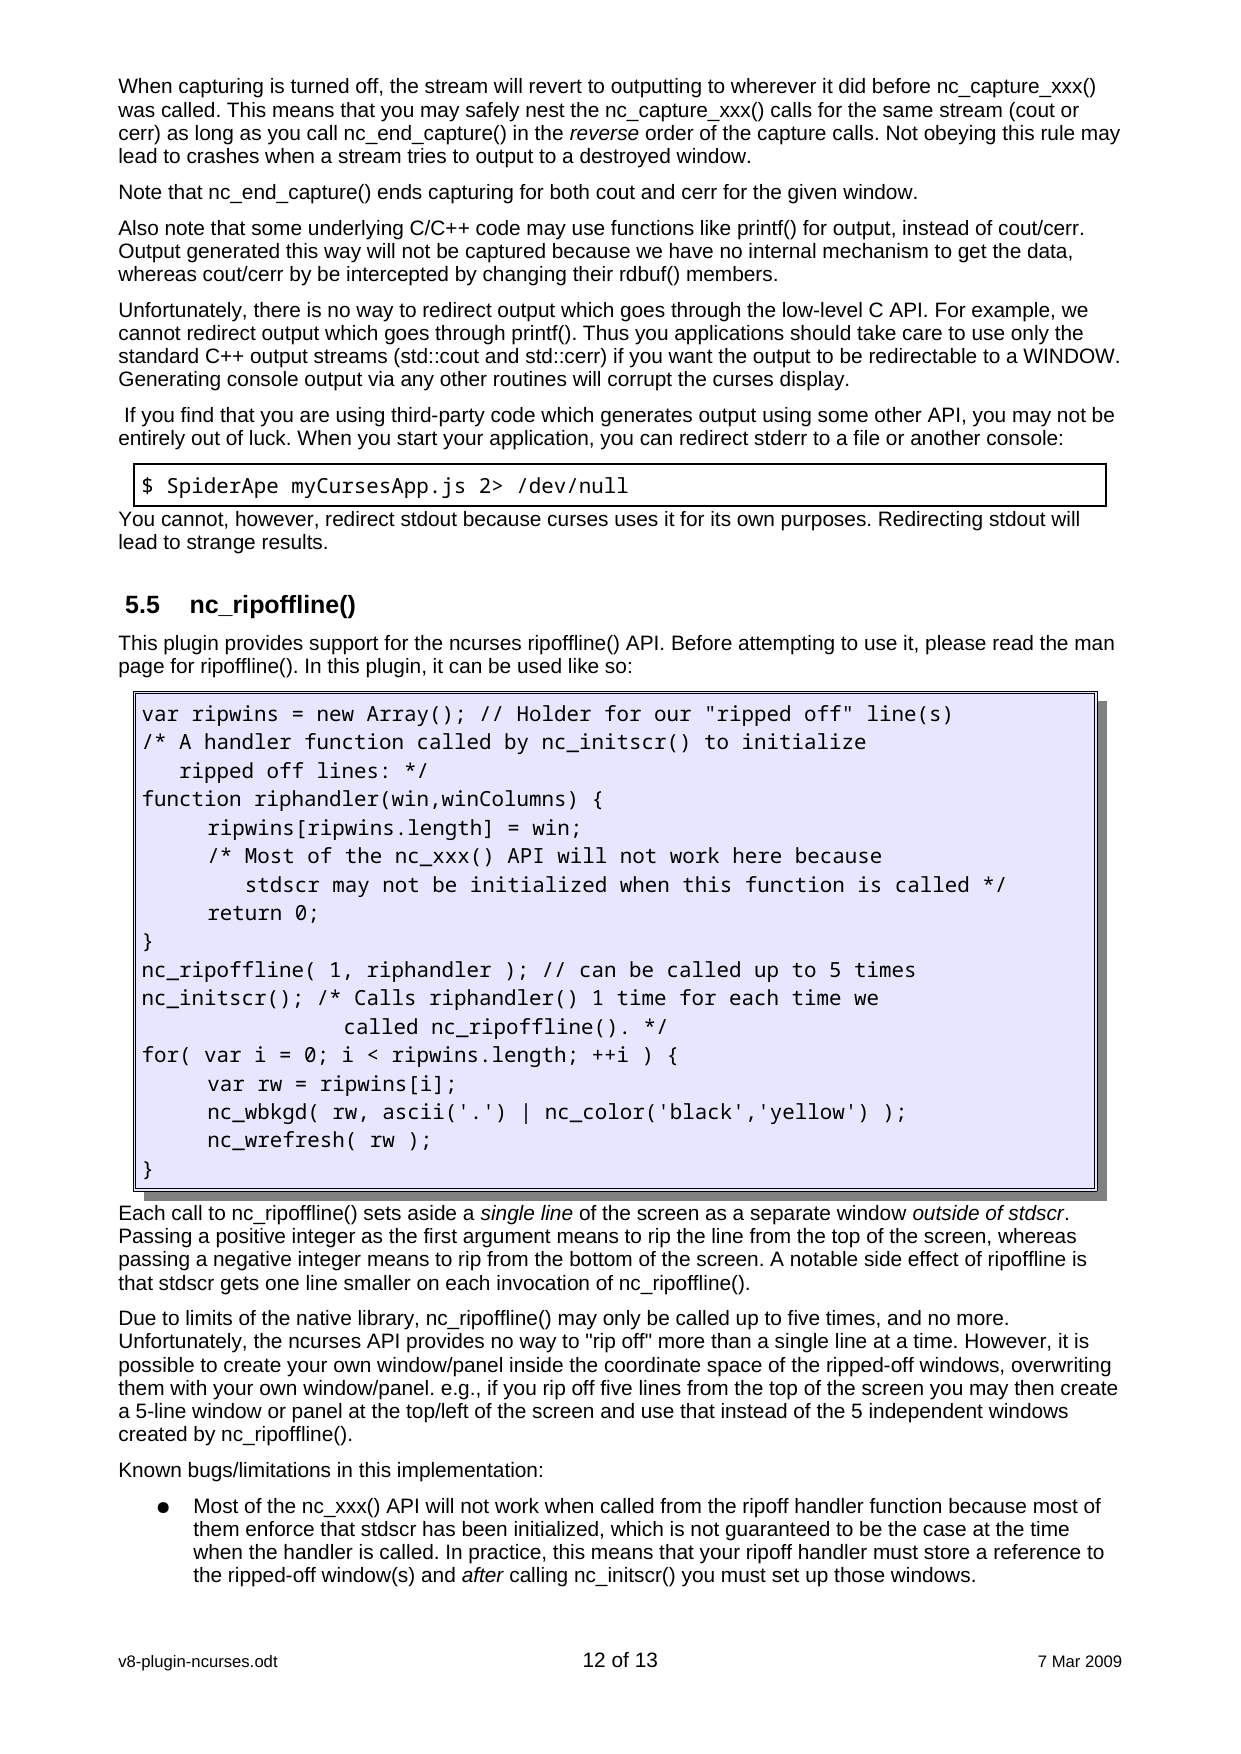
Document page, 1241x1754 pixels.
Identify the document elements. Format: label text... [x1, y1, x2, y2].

text Unfortunately, there is no way to redirect output which goes through the low-level C API. For example, we cannot redirect output which goes through printf(). Thus you applications should take care to use only the standard C++ output streams (std::cout and std::cerr) if you want the output to be redirectable to a WINDOW. Generating console output via any other routines will corrupt the curses display. [118, 298, 1122, 391]
text nc_initscr(); /* Calls riphandler() 1 time for each time we [136, 975, 1094, 1003]
text If you find that you are using third-party code which generates output using some other API, you may not be entirely out of luck. When you start your application, you can redirect stderr to a file or another console: [118, 404, 1122, 450]
text Note that nc_end_capture() ends capturing for both cout and cerr for the given window. [118, 180, 1122, 204]
text nc_wrefresh( rw ); [136, 1117, 1094, 1146]
text nc_ripoffline( 1, riphandler ); // can be called up to 5 times [136, 947, 1094, 975]
text for( var i = 0; i < ripwins.length; ++i ) { [136, 1032, 1094, 1060]
text /* A handler function called by nc_initscr() to initialize [136, 719, 1094, 748]
text } [136, 1146, 1094, 1188]
subtitle nc_ripoffline() [118, 591, 1122, 619]
text ripwins[ripwins.length] = win; [136, 804, 1094, 833]
list Most of the nc_xxx() API will not work when called from the ripoff handler function because most of them enforce that stdscr has been initialized, which is not guaranteed to be the case at the time when the handler is called. In practice, this means that your ripoff handler must store a reference to the ripped-off window(s) and after calling nc_initscr() you must set up those windows. [156, 1494, 1122, 1587]
text Known bugs/limitations in this implementation: [118, 1459, 1122, 1482]
text var rw = ripwins[i]; [136, 1060, 1094, 1089]
text nc_wbkgd( rw, ascii('.') | nc_color('black','yellow') ); [136, 1089, 1094, 1117]
text return 0; [136, 890, 1094, 918]
text Also note that some underlying C/C++ code may use functions like printf() for output, instead of cout/cerr. Output generated this way will not be captured because we have no internal mechanism to get the data, whereas cout/cerr by be intercepted by changing their rdbuf() members. [118, 216, 1122, 286]
text /* Most of the nc_xxx() API will not work here because [136, 833, 1094, 861]
text Each call to nc_ripoffline() sets aside a single line of the screen as a separate window outside of stdscr. Passing a positive integer as the first argument means to rip the line from the top of the screen, whereas passing a negative integer means to rip from the bottom of the screen. A notable side effect of ripoffline is that stdscr gets one line smaller on each invocation of nc_ripoffline(). [118, 1201, 1122, 1294]
text } [136, 918, 1094, 947]
text $ SpiderApe myCursesApp.js 2> /dev/null [135, 465, 1105, 505]
text You cannot, however, redirect stdout because curses uses it for its own purposes. Redirecting stdout will lead to strange results. [118, 507, 1122, 554]
text This plugin provides support for the ncurses ripoffline() API. Before attempting to use it, please read the man page for ripoffline(). In this plugin, it can be used like so: [118, 632, 1122, 678]
text Due to limits of the native library, nc_ripoffline() may only be called up to five times, and no more. Unfortunately, the ncurses API provides no way to "rip off" more than a single line at a time. However, it is possible to create your own window/panel inside the coordinate space of the ripped-off windows, overwriting them with your own window/panel. e.g., if you rip off five lines from the top of the screen you may then create a 5-line window or panel at the top/left of the screen and use that instead of the 5 independent windows created by nc_ripoffline(). [118, 1307, 1122, 1446]
text When capturing is turned off, the stream will revert to outputting to wherever it did before nc_capture_xxx() was called. This means that you may safely nest the nc_capture_xxx() calls for the same stream (cout or cerr) as long as you call nc_end_capture() in the reverse order of the capture calls. Not obeying this rule may lead to crashes when a stream tries to output to a destroyed window. [118, 75, 1122, 168]
text function riphandler(win,winColumns) { [136, 776, 1094, 804]
text var ripwins = new Array(); // Holder for our "ripped off" line(s) [136, 694, 1094, 719]
text called nc_ripoffline(). */ [136, 1003, 1094, 1032]
text stdscr may not be initialized when this function is called */ [136, 861, 1094, 890]
text ripped off lines: */ [136, 748, 1094, 776]
